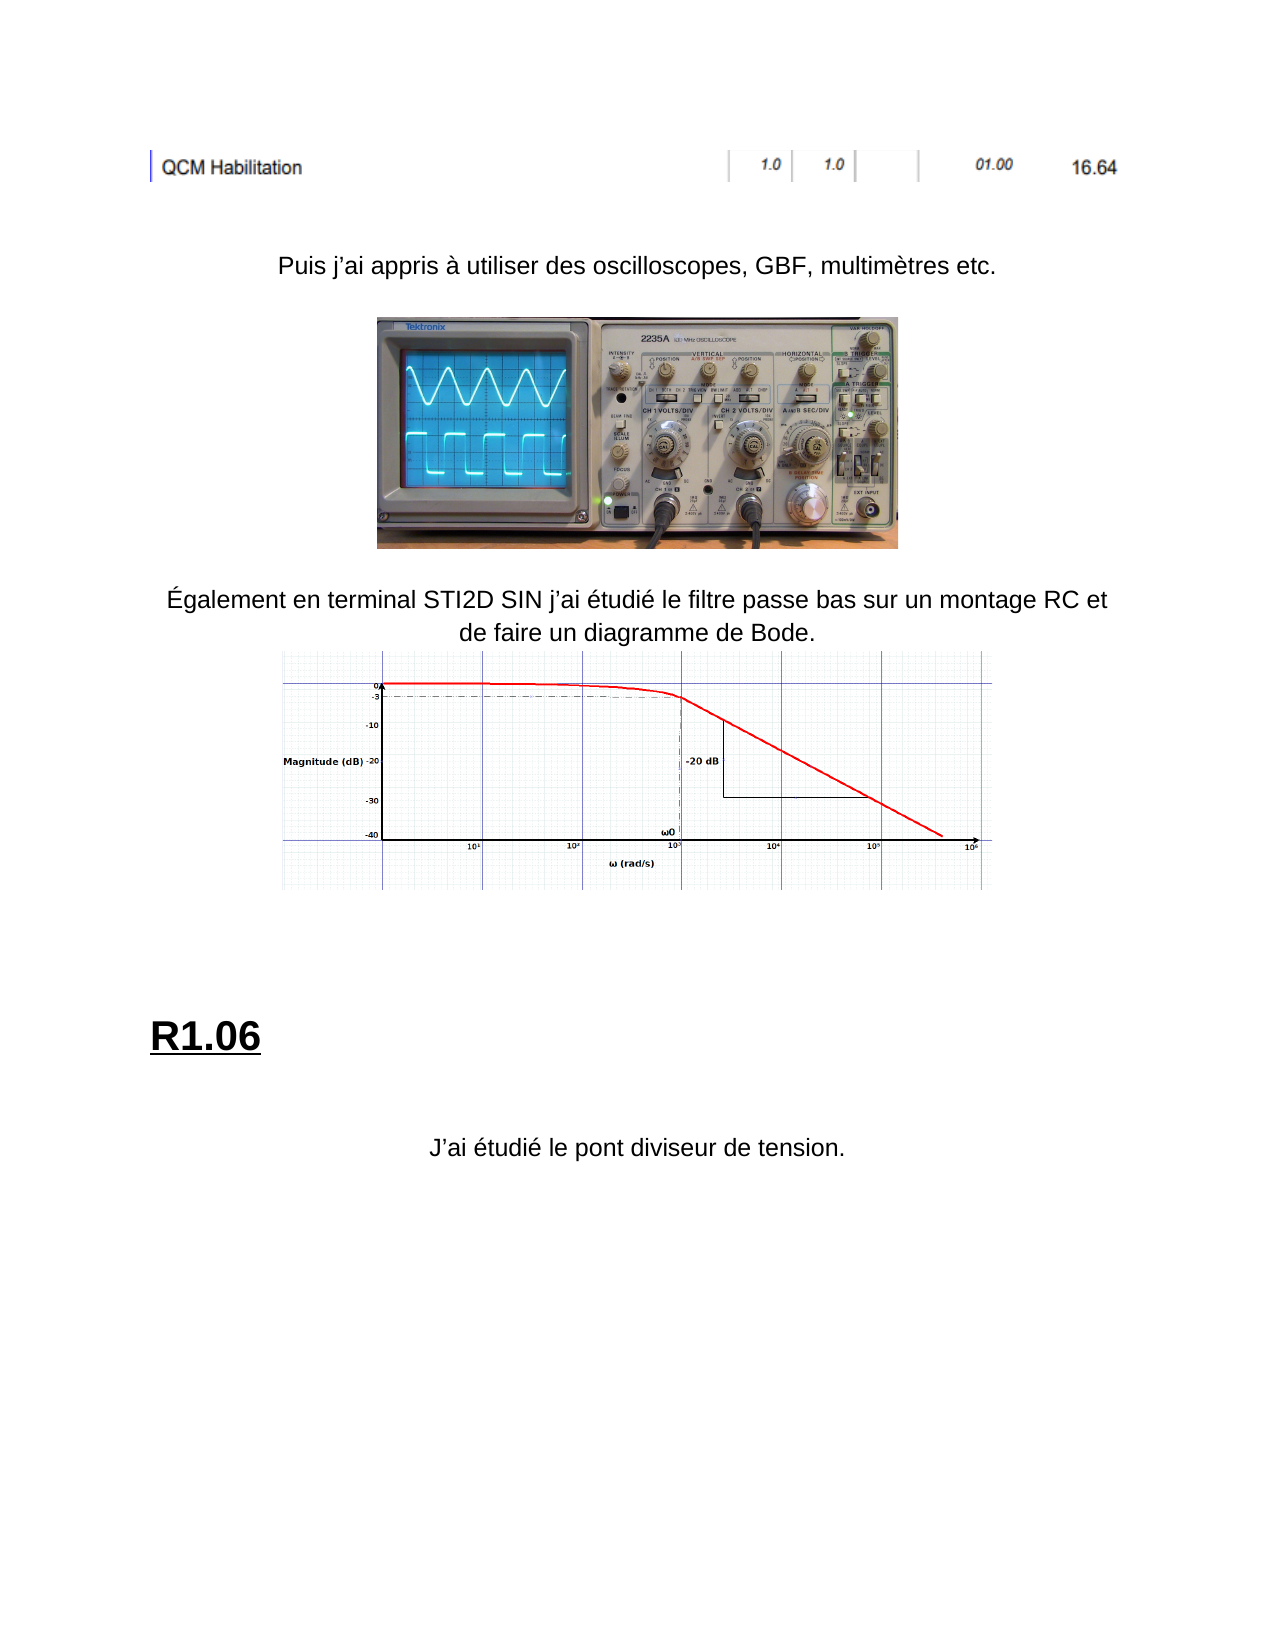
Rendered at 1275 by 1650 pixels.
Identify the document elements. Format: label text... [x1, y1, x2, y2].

text R1.06 [150, 1011, 1125, 1059]
picture [377, 317, 899, 549]
picture [150, 150, 1125, 182]
text Également en terminal STI2D SIN j’ai étudié le filtre passe bas sur un montage RC et de faire un diagramme de Bode. [150, 585, 1125, 647]
text Puis j’ai appris à utiliser des oscilloscopes, GBF, multimètres etc. [150, 251, 1125, 280]
text J’ai étudié le pont diviseur de tension. [150, 1133, 1125, 1161]
picture [282, 651, 993, 890]
